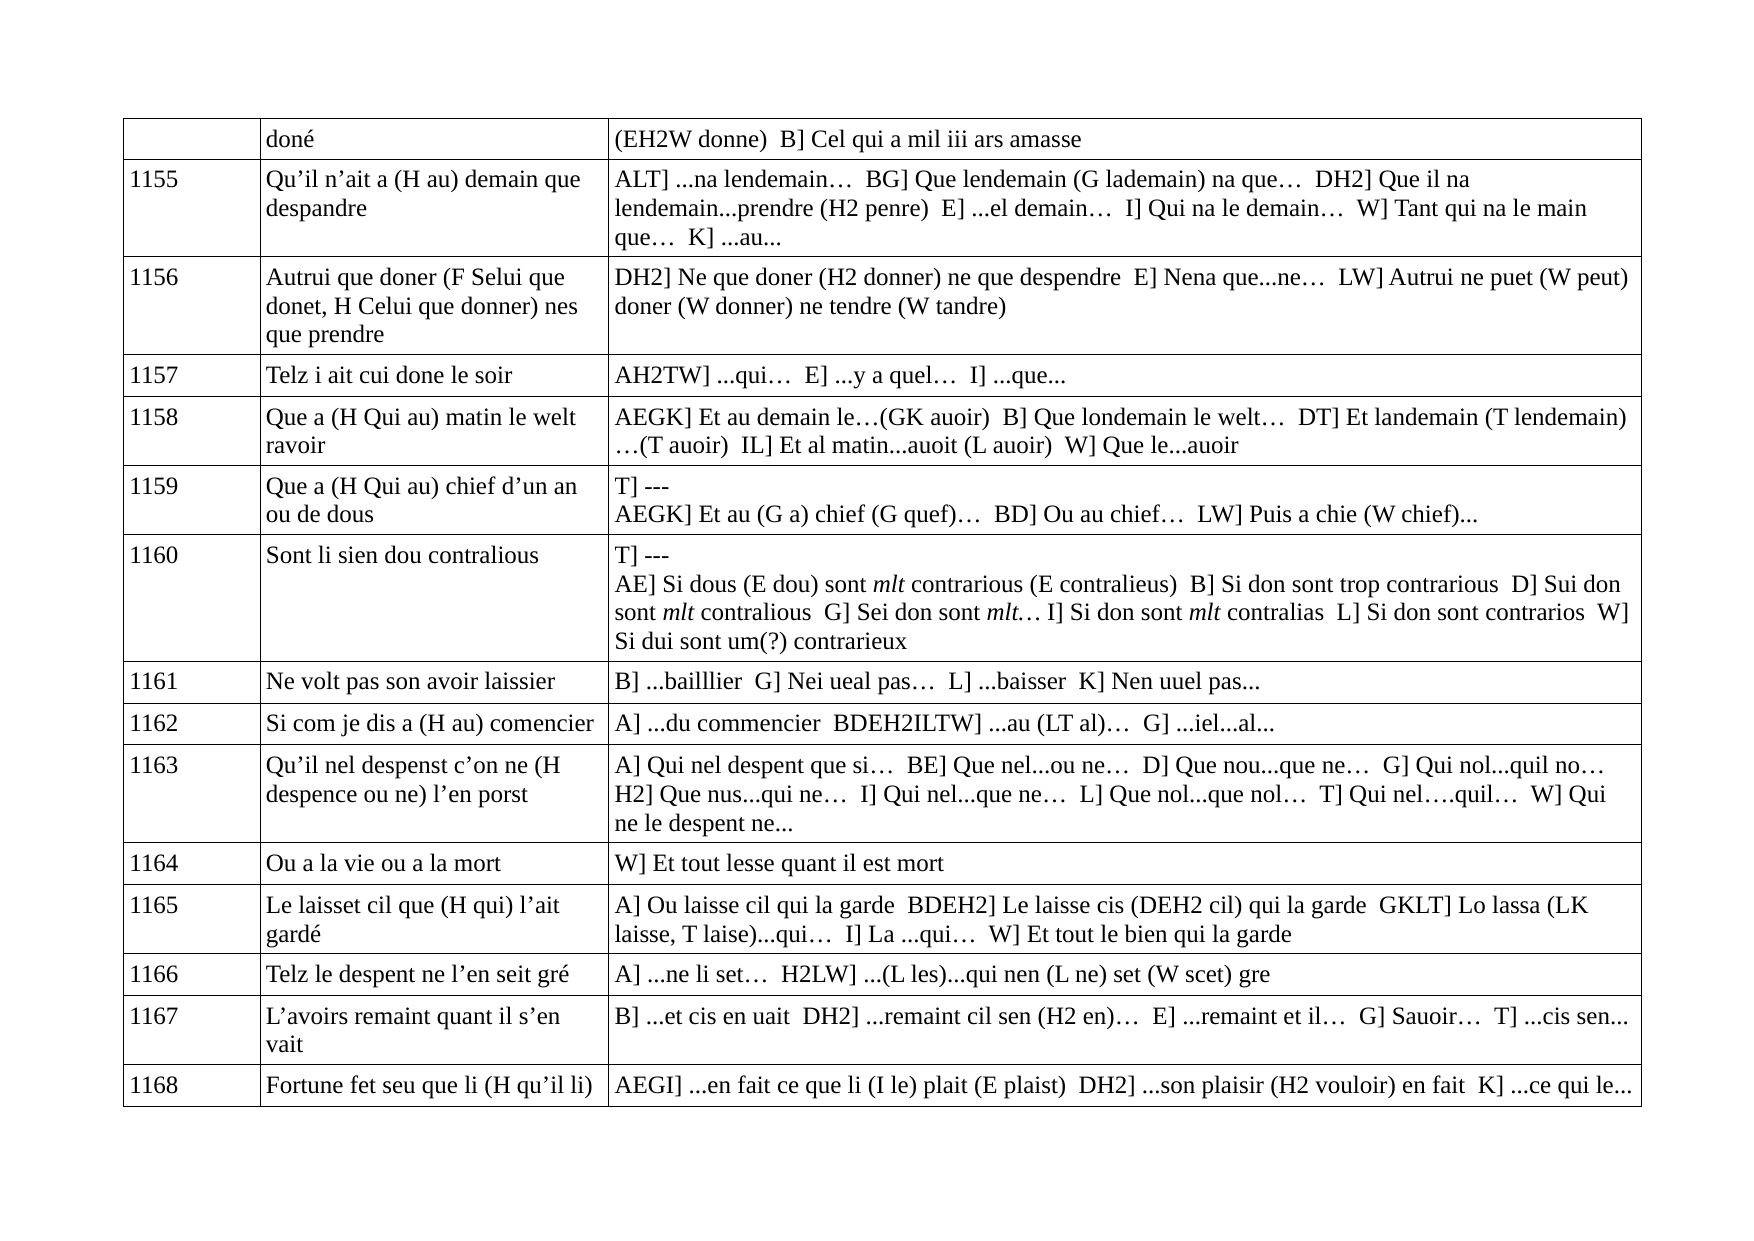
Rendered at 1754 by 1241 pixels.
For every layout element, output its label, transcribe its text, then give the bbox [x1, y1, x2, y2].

table_cell 1165 [124, 885, 260, 953]
table_cell B] ...et cis en uait DH2] ...remaint cil sen (H2 en)… E] ...remaint et il… G] Sauoir… T] ...cis sen... [609, 996, 1641, 1064]
table_cell [124, 119, 260, 158]
table_cell Que a (H Qui au) matin le welt ravoir [261, 397, 608, 465]
table_cell 1156 [124, 257, 260, 354]
table_cell W] Et tout lesse quant il est mort [609, 843, 1641, 884]
table_cell 1167 [124, 996, 260, 1064]
table_cell doné [261, 119, 608, 158]
table_cell 1168 [124, 1065, 260, 1106]
table_cell A] Ou laisse cil qui la garde BDEH2] Le laisse cis (DEH2 cil) qui la garde GKLT] Lo lassa (LK laisse, T laise)...qui… I] La ...qui… W] Et tout le bien qui la garde [609, 885, 1641, 953]
table_cell 1161 [124, 662, 260, 702]
table_cell T] --- AE] Si dous (E dou) sont mlt contrarious (E contralieus) B] Si don sont trop contrarious D] Sui don sont mlt contralious G] Sei don sont mlt… I] Si don sont mlt contralias L] Si don sont contrarios W] Si dui sont um(?) contrarieux [609, 535, 1641, 661]
table_cell Fortune fet seu que li (H qu’il li) [261, 1065, 608, 1106]
table_cell 1159 [124, 466, 260, 534]
table_cell B] ...bailllier G] Nei ueal pas… L] ...baisser K] Nen uuel pas... [609, 662, 1641, 702]
table_cell A] Qui nel despent que si… BE] Que nel...ou ne… D] Que nou...que ne… G] Qui nol...quil no… H2] Que nus...qui ne… I] Qui nel...que ne… L] Que nol...que nol… T] Qui nel….quil… W] Qui ne le despent ne... [609, 745, 1641, 842]
table_cell Le laisset cil que (H qui) l’ait gardé [261, 885, 608, 953]
table_cell 1158 [124, 397, 260, 465]
table_cell L’avoirs remaint quant il s’en vait [261, 996, 608, 1064]
table_cell 1163 [124, 745, 260, 842]
table_cell 1162 [124, 704, 260, 744]
table_cell Sont li sien dou contralious [261, 535, 608, 661]
table_cell 1160 [124, 535, 260, 661]
table_cell ALT] ...na lendemain… BG] Que lendemain (G lademain) na que… DH2] Que il na lendemain...prendre (H2 penre) E] ...el demain… I] Qui na le demain… W] Tant qui na le main que… K] ...au... [609, 160, 1641, 256]
table_cell 1164 [124, 843, 260, 884]
table_cell (EH2W donne) B] Cel qui a mil iii ars amasse [609, 119, 1641, 158]
table_cell 1166 [124, 954, 260, 995]
table_cell Ou a la vie ou a la mort [261, 843, 608, 884]
table_cell Qu’il nel despenst c’on ne (H despence ou ne) l’en porst [261, 745, 608, 842]
table_cell Si com je dis a (H au) comencier [261, 704, 608, 744]
table_cell 1155 [124, 160, 260, 256]
table_cell AH2TW] ...qui… E] ...y a quel… I] ...que... [609, 355, 1641, 396]
table_cell 1157 [124, 355, 260, 396]
table_cell DH2] Ne que doner (H2 donner) ne que despendre E] Nena que...ne… LW] Autrui ne puet (W peut) doner (W donner) ne tendre (W tandre) [609, 257, 1641, 354]
table_cell A] ...du commencier BDEH2ILTW] ...au (LT al)… G] ...iel...al... [609, 704, 1641, 744]
table_cell Telz le despent ne l’en seit gré [261, 954, 608, 995]
table_cell AEGK] Et au demain le…(GK auoir) B] Que londemain le welt… DT] Et landemain (T lendemain)…(T auoir) IL] Et al matin...auoit (L auoir) W] Que le...auoir [609, 397, 1641, 465]
table_cell Que a (H Qui au) chief d’un an ou de dous [261, 466, 608, 534]
table_cell AEGI] ...en fait ce que li (I le) plait (E plaist) DH2] ...son plaisir (H2 vouloir) en fait K] ...ce qui le... [609, 1065, 1641, 1106]
table_cell Ne volt pas son avoir laissier [261, 662, 608, 702]
table_cell T] --- AEGK] Et au (G a) chief (G quef)… BD] Ou au chief… LW] Puis a chie (W chief)... [609, 466, 1641, 534]
table_cell Autrui que doner (F Selui que donet, H Celui que donner) nes que prendre [261, 257, 608, 354]
table_cell Telz i ait cui done le soir [261, 355, 608, 396]
table_cell Qu’il n’ait a (H au) demain que despandre [261, 160, 608, 256]
table_cell A] ...ne li set… H2LW] ...(L les)...qui nen (L ne) set (W scet) gre [609, 954, 1641, 995]
